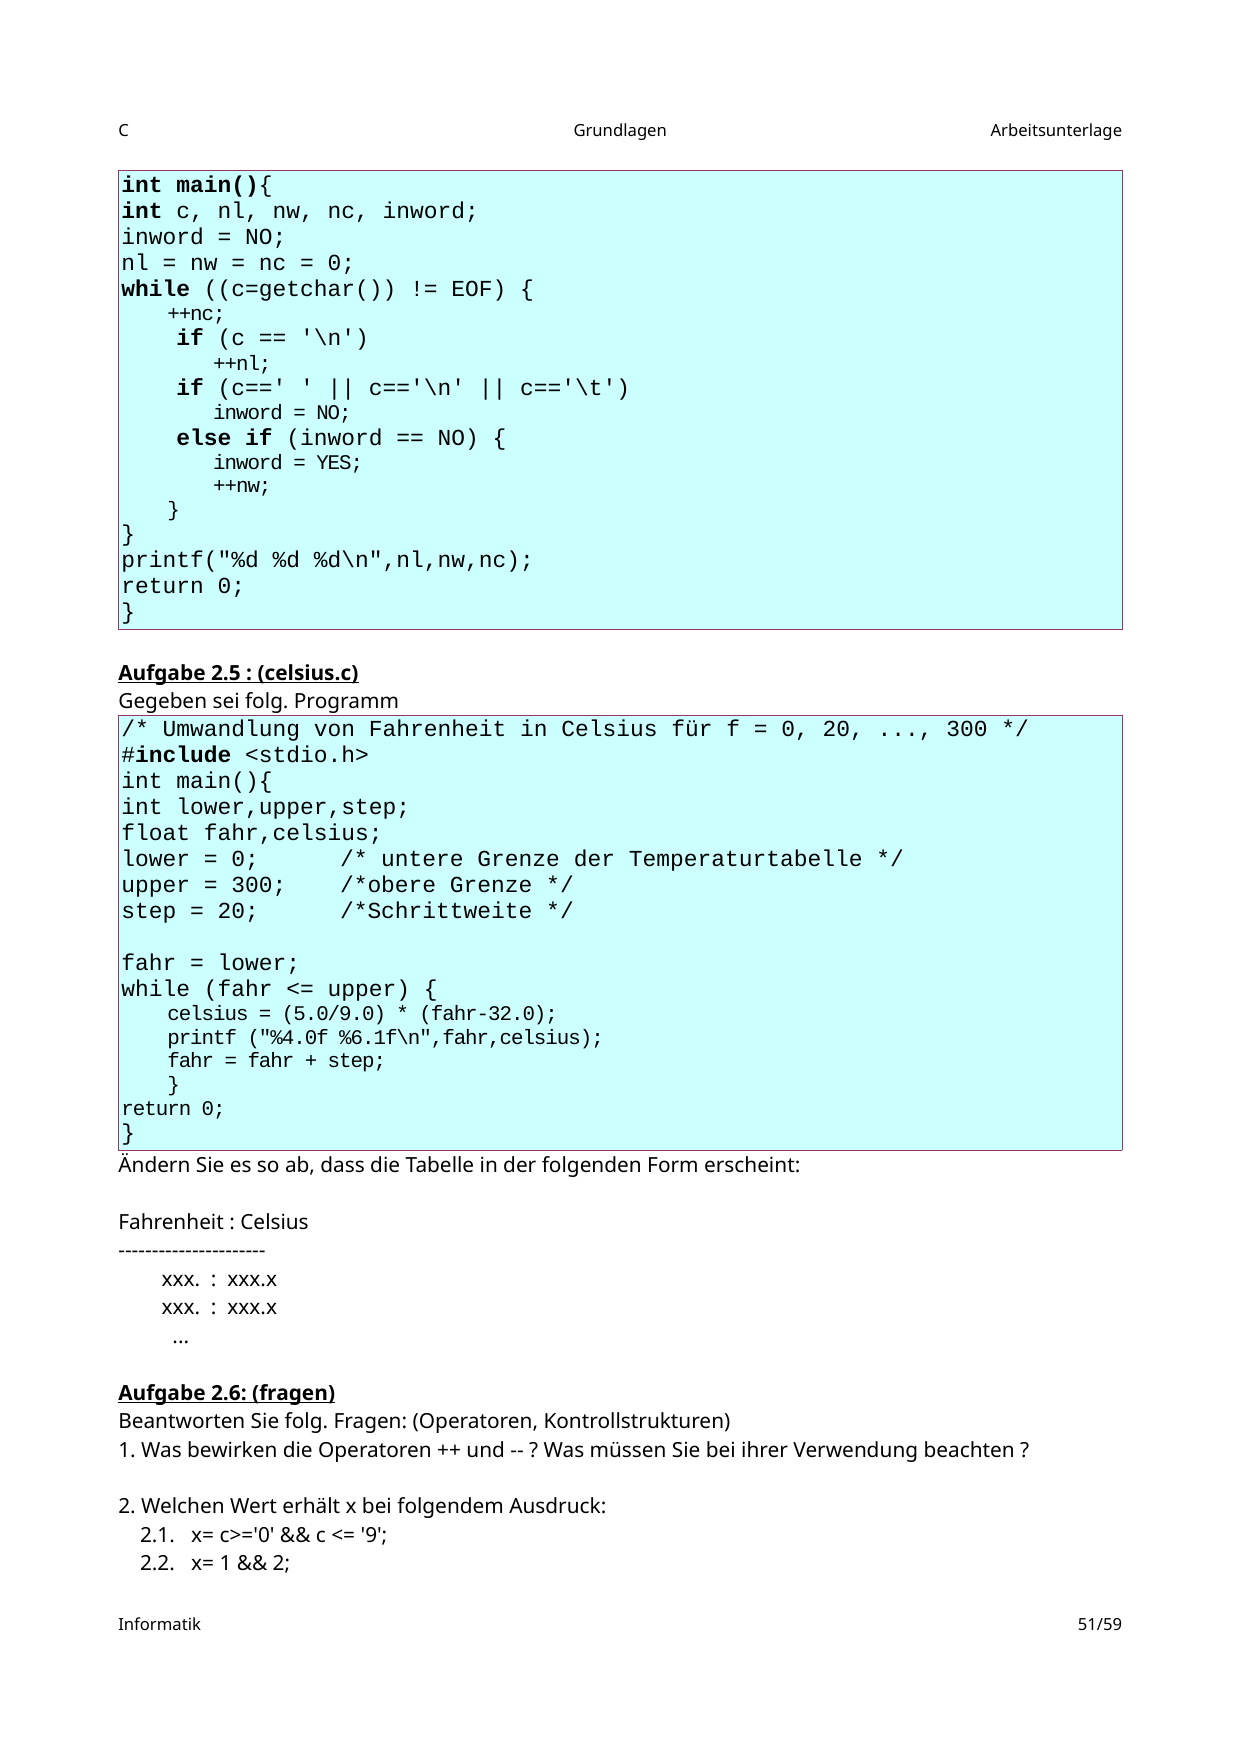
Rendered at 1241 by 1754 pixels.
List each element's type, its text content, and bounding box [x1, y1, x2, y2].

text Beantworten Sie folg. Fragen: (Operatoren, Kontrollstrukturen) [118, 1406, 1122, 1435]
text upper = 300; /*obere Grenze */ [119, 870, 1122, 896]
text Gegeben sei folg. Programm [118, 686, 1122, 715]
text fahr = fahr + step; [119, 1047, 1122, 1071]
text 2.1. x= c>='0' && c <= '9'; [118, 1520, 1122, 1548]
text ---------------------- [118, 1236, 1122, 1264]
text printf ("%4.0f %6.1f\n",fahr,celsius); [119, 1024, 1122, 1047]
text float fahr,celsius; [119, 818, 1122, 844]
text } [119, 520, 1122, 546]
text return 0; [119, 1095, 1122, 1118]
text ++nw; [119, 472, 1122, 496]
text Aufgabe 2.6: (fragen) [118, 1378, 1122, 1406]
text nl = nw = nc = 0; [119, 248, 1122, 274]
text /* Umwandlung von Fahrenheit in Celsius für f = 0, 20, ..., 300 */ [119, 716, 1122, 741]
text 1. Was bewirken die Operatoren ++ und -- ? Was müssen Sie bei ihrer Verwendung beachten ? [118, 1435, 1122, 1463]
text else if (inword == NO) { [119, 423, 1122, 449]
text 2. Welchen Wert erhält x bei folgendem Ausdruck: [118, 1492, 1122, 1520]
text } [119, 597, 1122, 629]
text lower = 0; /* untere Grenze der Temperaturtabelle */ [119, 844, 1122, 870]
text Aufgabe 2.5 : (celsius.c) [118, 658, 1122, 686]
text return 0; [119, 572, 1122, 597]
text #include <stdio.h> int main(){ [119, 741, 1122, 793]
text } [119, 496, 1122, 520]
text xxx. : xxx.x [118, 1292, 1122, 1321]
text if (c==' ' || c=='\n' || c=='\t') [119, 373, 1122, 399]
text 2.2. x= 1 && 2; [118, 1548, 1122, 1577]
text while (fahr <= upper) { [119, 974, 1122, 1000]
text ++nl; [119, 349, 1122, 373]
text } [119, 1118, 1122, 1150]
text while ((c=getchar()) != EOF) { [119, 274, 1122, 300]
text ... [118, 1321, 1122, 1349]
text Fahrenheit : Celsius [118, 1207, 1122, 1236]
text printf("%d %d %d\n",nl,nw,nc); [119, 546, 1122, 572]
text xxx. : xxx.x [118, 1264, 1122, 1292]
text inword = YES; [119, 449, 1122, 472]
text int lower,upper,step; [119, 793, 1122, 818]
text inword = NO; [119, 399, 1122, 423]
text celsius = (5.0/9.0) * (fahr-32.0); [119, 1000, 1122, 1024]
text int c, nl, nw, nc, inword; [119, 196, 1122, 222]
text } [119, 1071, 1122, 1095]
text inword = NO; [119, 222, 1122, 248]
text ++nc; [119, 300, 1122, 324]
text Ändern Sie es so ab, dass die Tabelle in der folgenden Form erscheint: [118, 1151, 1122, 1179]
text int main(){ [119, 171, 1122, 196]
text if (c == '\n') [119, 324, 1122, 349]
text fahr = lower; [119, 948, 1122, 974]
text step = 20; /*Schrittweite */ [119, 896, 1122, 922]
